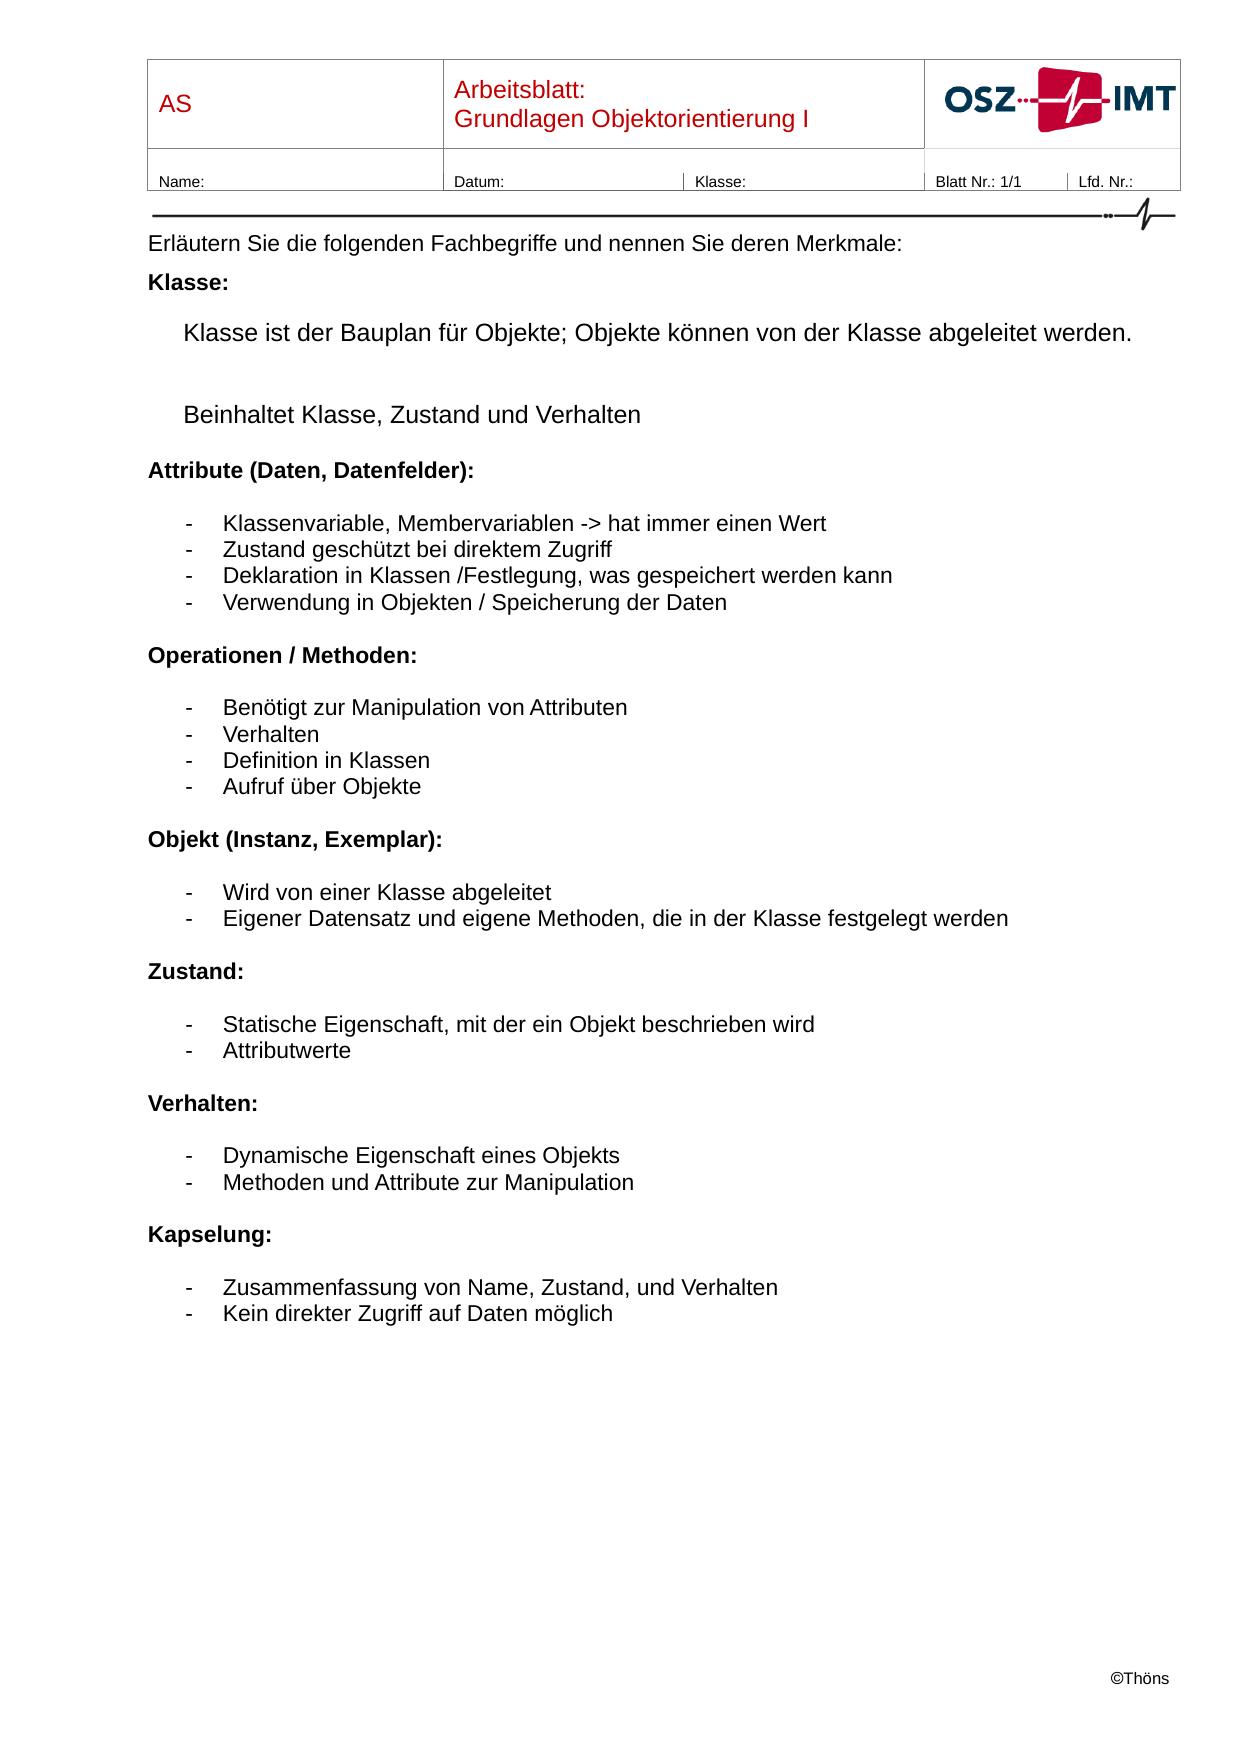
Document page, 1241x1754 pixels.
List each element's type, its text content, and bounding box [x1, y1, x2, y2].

list Eigener Datensatz und eigene Methoden, die in der Klasse festgelegt werden [185, 905, 1181, 931]
list Aufruf über Objekte [185, 773, 1181, 800]
text Klasse: [148, 268, 1181, 295]
list Verhalten [185, 721, 1181, 747]
list Zusammenfassung von Name, Zustand, und Verhalten [185, 1274, 1181, 1300]
list Kein direkter Zugriff auf Daten möglich [185, 1300, 1181, 1327]
list Methoden und Attribute zur Manipulation [185, 1169, 1181, 1195]
list Klassenvariable, Membervariablen -> hat immer einen Wert [185, 510, 1181, 536]
list Definition in Klassen [185, 747, 1181, 773]
list Attributwerte [185, 1037, 1181, 1063]
text Zustand: [148, 958, 1181, 984]
text Objekt (Instanz, Exemplar): [148, 826, 1181, 852]
text Kapselung: [148, 1221, 1181, 1248]
list Benötigt zur Manipulation von Attributen [185, 694, 1181, 721]
text Klasse ist der Bauplan für Objekte; Objekte können von der Klasse abgeleitet werden. [183, 318, 1181, 347]
text Erläutern Sie die folgenden Fachbegriffe und nennen Sie deren Merkmale: [148, 231, 1181, 256]
list Wird von einer Klasse abgeleitet [185, 879, 1181, 905]
text Beinhaltet Klasse, Zustand und Verhalten [183, 399, 1181, 428]
text Attribute (Daten, Datenfelder): [148, 457, 1181, 483]
list Deklaration in Klassen /Festlegung, was gespeichert werden kann [185, 562, 1181, 589]
text Operationen / Methoden: [148, 642, 1181, 668]
list Statische Eigenschaft, mit der ein Objekt beschrieben wird [185, 1011, 1181, 1037]
list Dynamische Eigenschaft eines Objekts [185, 1142, 1181, 1169]
text Verhalten: [148, 1089, 1181, 1116]
list Verwendung in Objekten / Speicherung der Daten [185, 589, 1181, 615]
list Zustand geschützt bei direktem Zugriff [185, 536, 1181, 562]
